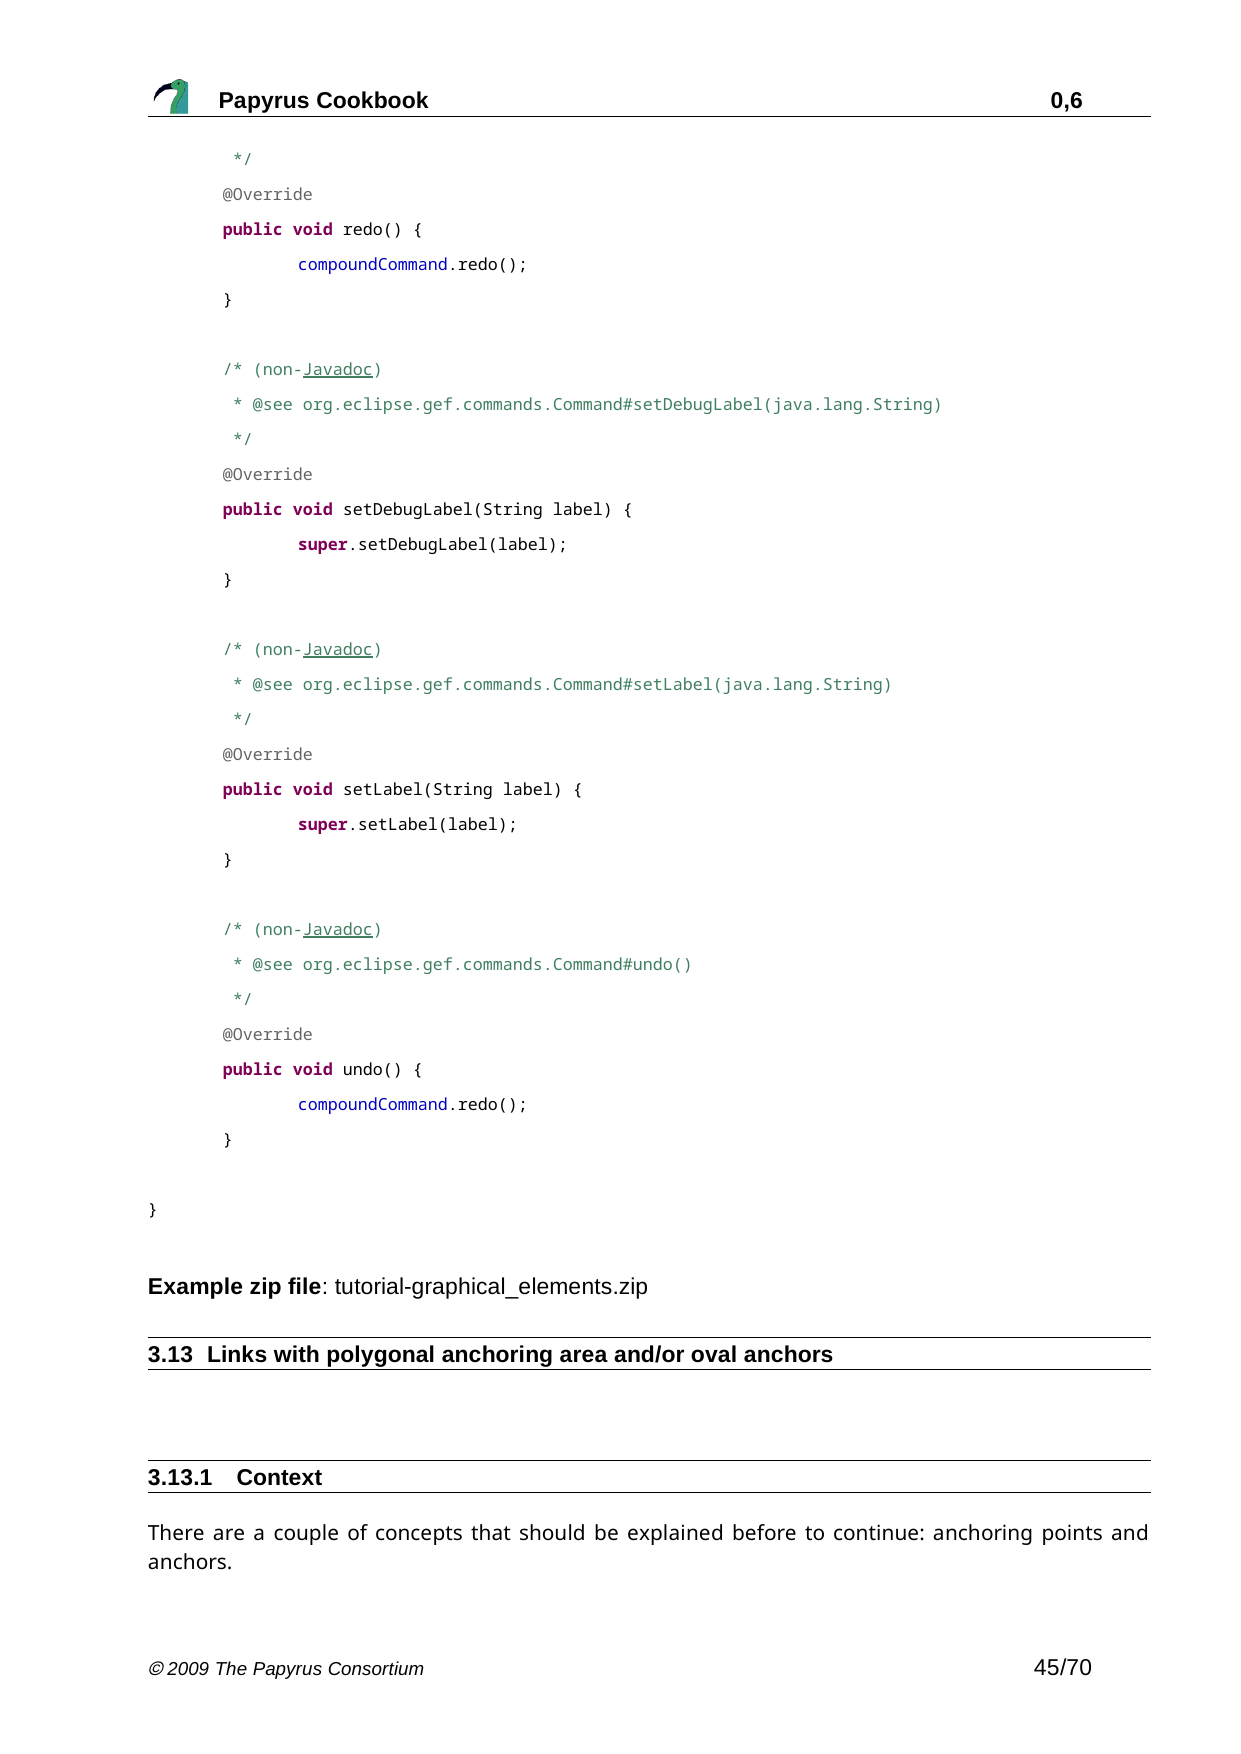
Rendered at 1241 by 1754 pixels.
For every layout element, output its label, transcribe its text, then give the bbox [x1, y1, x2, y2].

subtitle Links with polygonal anchoring area and/or oval anchors [148, 1338, 1151, 1369]
text /* (non-Javadoc) [148, 638, 1151, 660]
text There are a couple of concepts that should be explained before to continue: anchoring points and anchors. [148, 1518, 1151, 1575]
text } [148, 1198, 1151, 1220]
text public void redo() { [148, 218, 1151, 240]
text } [148, 288, 1151, 310]
text * @see org.eclipse.gef.commands.Command#undo() [148, 953, 1151, 975]
subtitle Context [148, 1461, 1151, 1492]
text */ [148, 708, 1151, 730]
text compoundCommand.redo(); [148, 1093, 1151, 1115]
picture [153, 79, 189, 114]
text } [148, 568, 1151, 590]
text * @see org.eclipse.gef.commands.Command#setDebugLabel(java.lang.String) [148, 393, 1151, 415]
text compoundCommand.redo(); [148, 253, 1151, 275]
text @Override [148, 1023, 1151, 1045]
text super.setDebugLabel(label); [148, 533, 1151, 555]
text @Override [148, 743, 1151, 765]
text */ [148, 988, 1151, 1010]
text @Override [148, 463, 1151, 485]
text /* (non-Javadoc) [148, 358, 1151, 380]
text Example zip file: tutorial-graphical_elements.zip [148, 1272, 1151, 1299]
text super.setLabel(label); [148, 813, 1151, 835]
text */ [148, 148, 1151, 170]
text @Override [148, 183, 1151, 205]
text public void setLabel(String label) { [148, 778, 1151, 800]
text public void undo() { [148, 1058, 1151, 1080]
text } [148, 848, 1151, 870]
text */ [148, 428, 1151, 450]
text * @see org.eclipse.gef.commands.Command#setLabel(java.lang.String) [148, 673, 1151, 695]
text } [148, 1128, 1151, 1150]
text public void setDebugLabel(String label) { [148, 498, 1151, 520]
text /* (non-Javadoc) [148, 918, 1151, 940]
